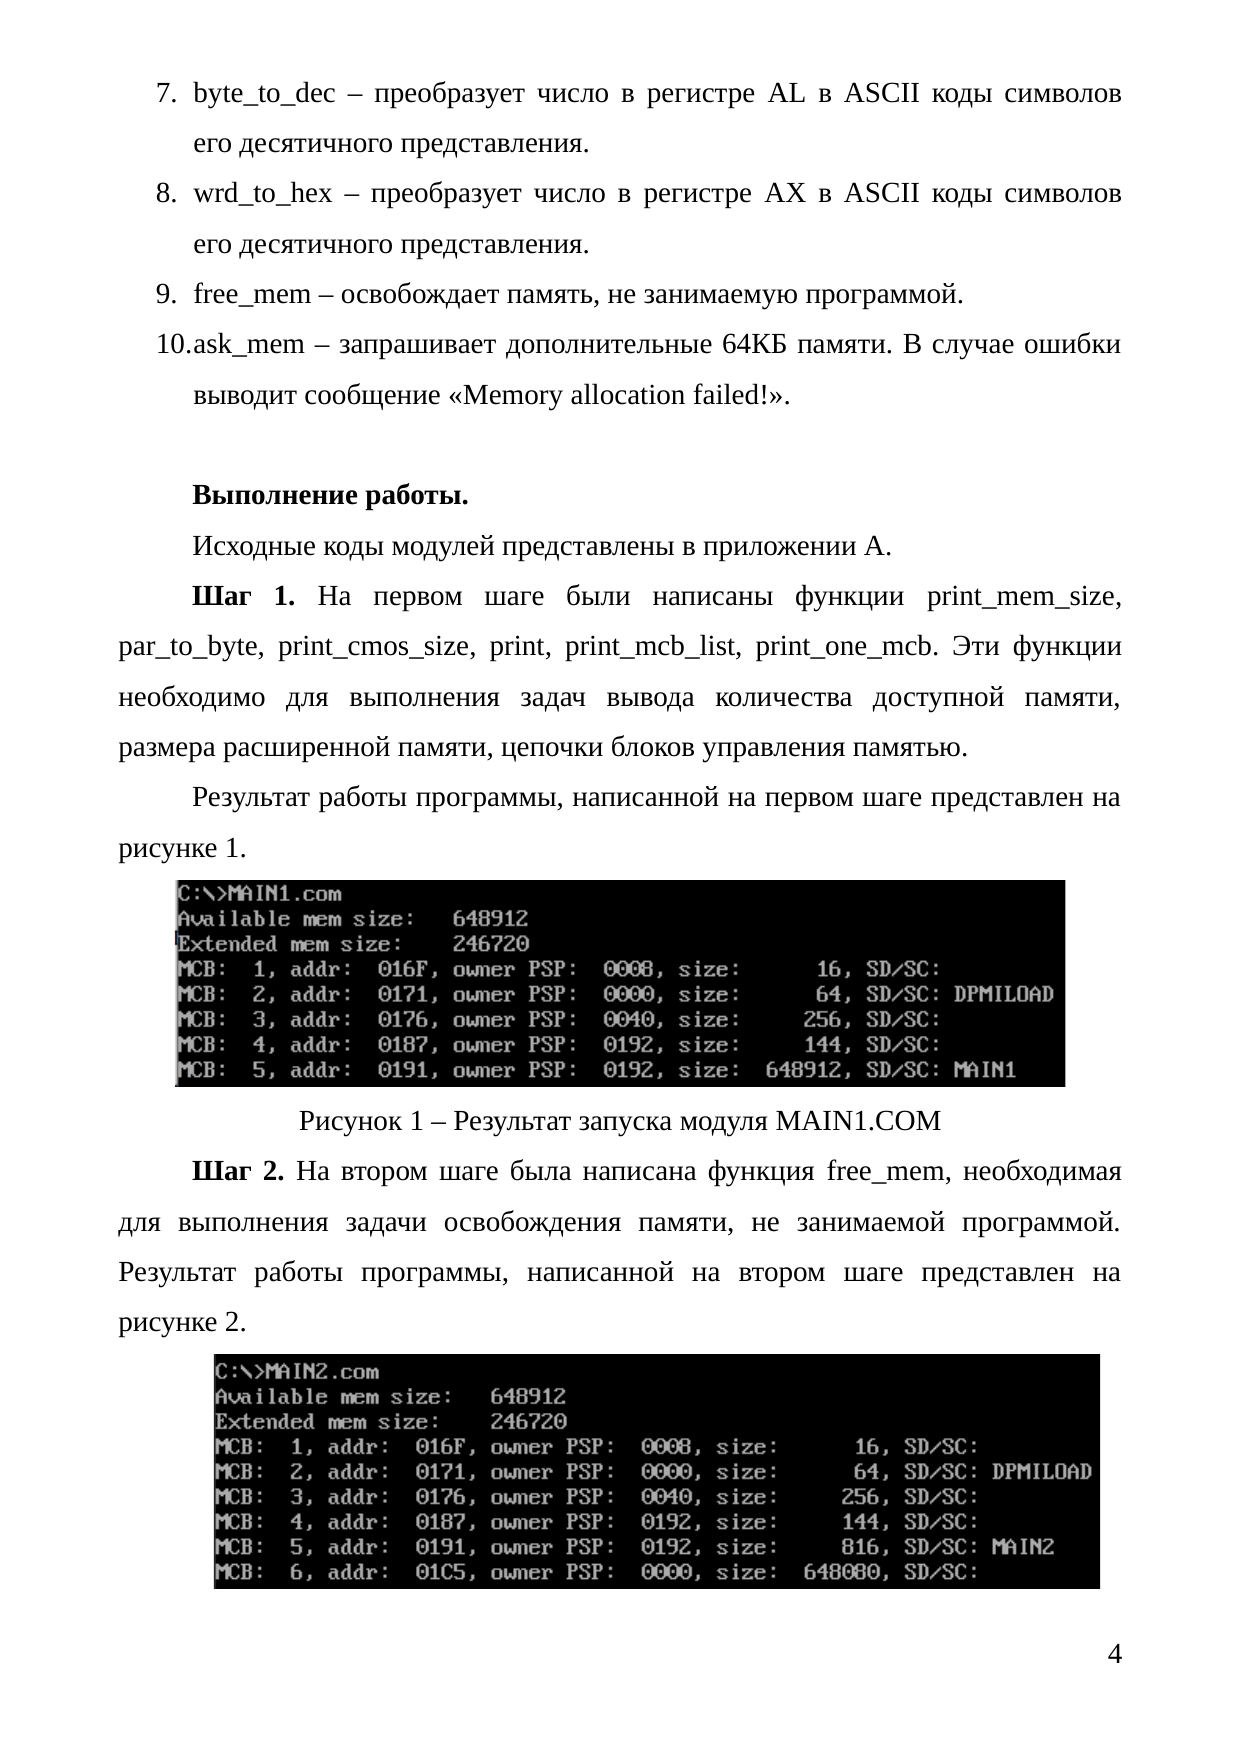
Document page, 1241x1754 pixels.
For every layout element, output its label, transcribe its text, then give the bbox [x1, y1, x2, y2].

text Рисунок 1 – Результат запуска модуля MAIN1.COM [118, 1103, 1122, 1137]
text Шаг 1. На первом шаге были написаны функции print_mem_size, par_to_byte, print_cmos_size, print, print_mcb_list, print_one_mcb. Эти функции необходимо для выполнения задач вывода количества доступной памяти, размера расширенной памяти, цепочки блоков управления памятью. [118, 578, 1122, 763]
subtitle Выполнение работы. [118, 477, 1122, 511]
list ask_mem – запрашивает дополнительные 64КБ памяти. В случае ошибки выводит сообщение «Memory allocation failed!». [156, 327, 1122, 410]
list byte_to_dec – преобразует число в регистре AL в ASCII коды символов его десятичного представления. [156, 75, 1122, 159]
text Исходные коды модулей представлены в приложении А. [118, 528, 1122, 561]
list free_mem – освобождает память, не занимаемую программой. [156, 276, 1122, 310]
text Результат работы программы, написанной на первом шаге представлен на рисунке 1. [118, 779, 1122, 863]
list wrd_to_hex – преобразует число в регистре AX в ASCII коды символов его десятичного представления. [156, 176, 1122, 259]
text Шаг 2. На втором шаге была написана функция free_mem, необходимая для выполнения задачи освобождения памяти, не занимаемой программой. Результат работы программы, написанной на втором шаге представлен на рисунке 2. [118, 1153, 1122, 1338]
